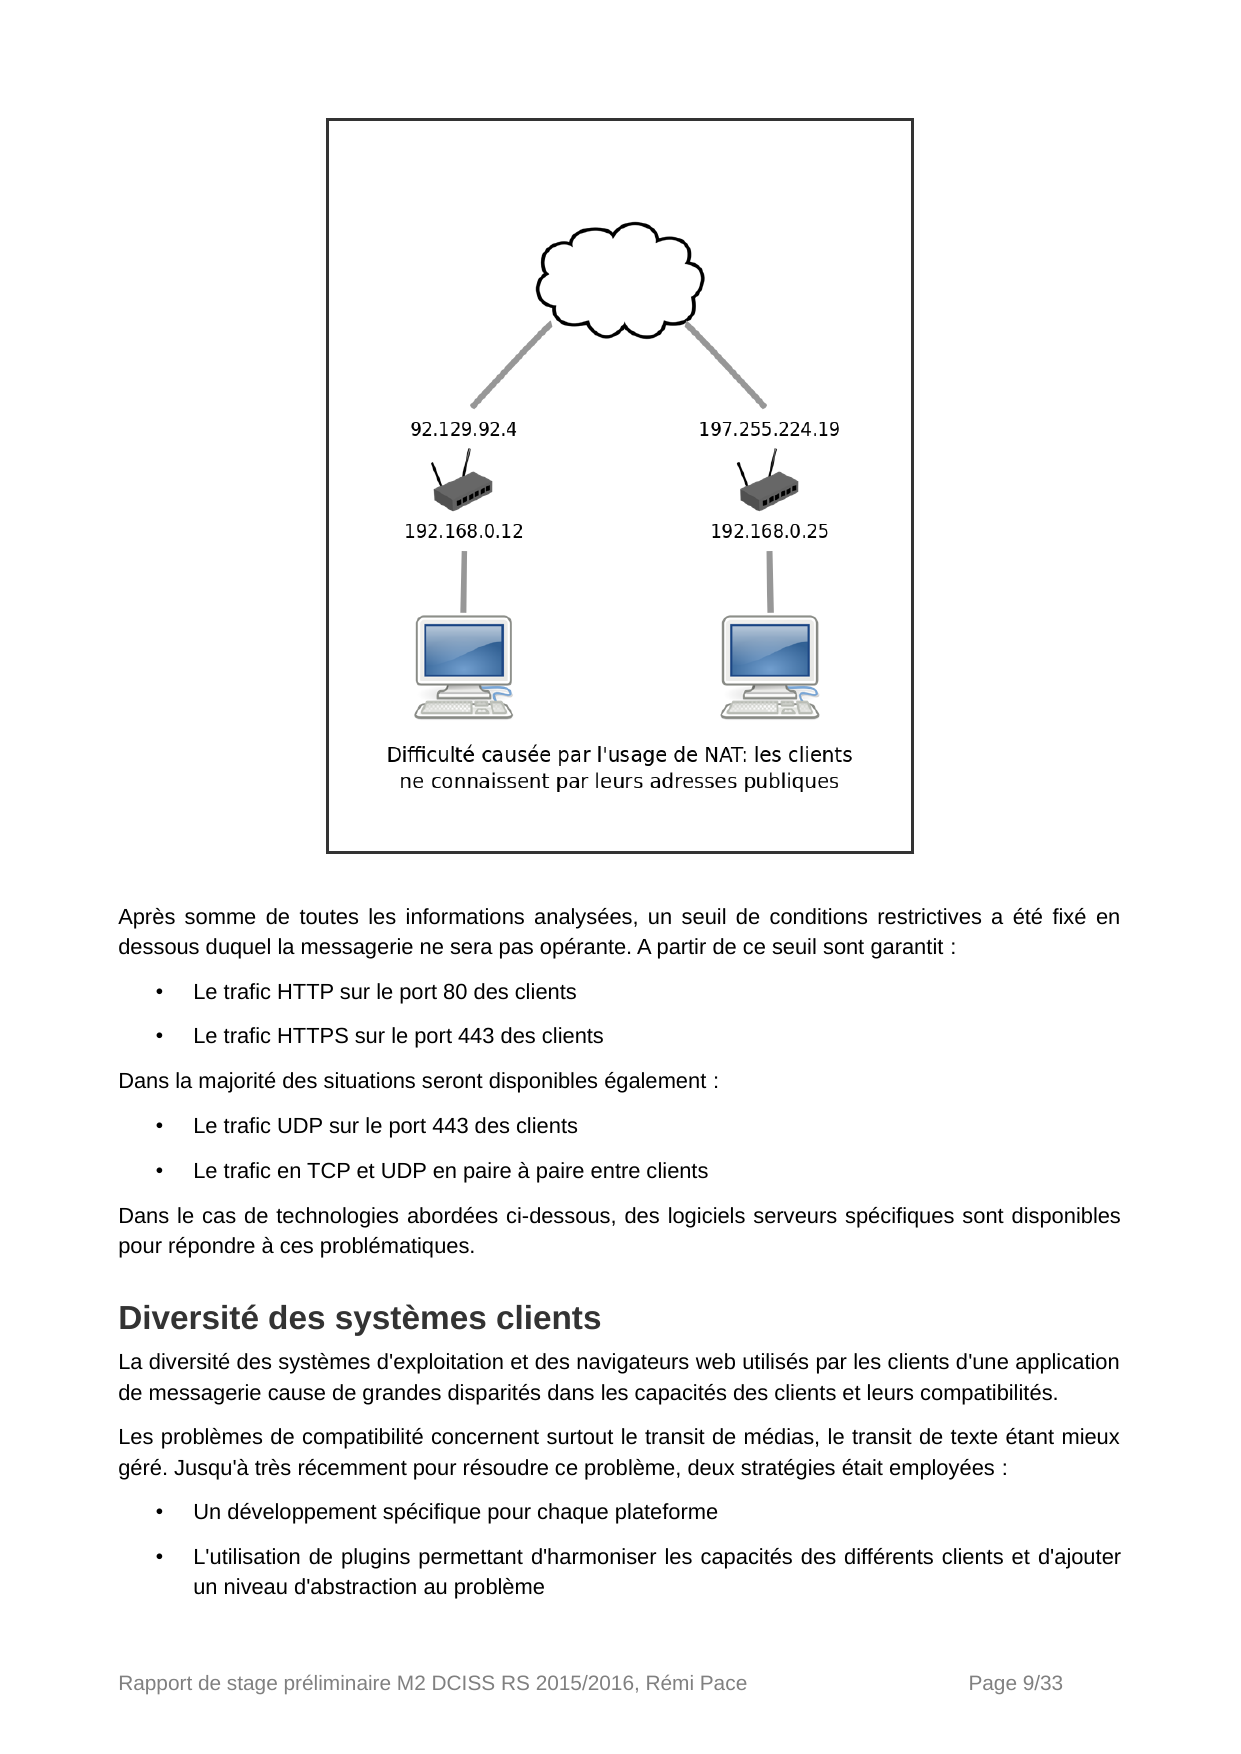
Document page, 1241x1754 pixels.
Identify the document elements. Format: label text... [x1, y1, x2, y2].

list L'utilisation de plugins permettant d'harmoniser les capacités des différents clients et d'ajouter un niveau d'abstraction au problème [156, 1544, 1122, 1599]
text Dans la majorité des situations seront disponibles également : [118, 1068, 1122, 1093]
text Les problèmes de compatibilité concernent surtout le transit de médias, le transit de texte étant mieux géré. Jusqu'à très récemment pour résoudre ce problème, deux stratégies était employées : [118, 1424, 1122, 1480]
text Dans le cas de technologies abordées ci-dessous, des logiciels serveurs spécifiques sont disponibles pour répondre à ces problématiques. [118, 1202, 1122, 1258]
picture [388, 180, 853, 792]
list Un développement spécifique pour chaque plateforme [156, 1499, 1122, 1524]
list Le trafic en TCP et UDP en paire à paire entre clients [156, 1158, 1122, 1183]
subtitle Diversité des systèmes clients [118, 1298, 1122, 1337]
list Le trafic HTTP sur le port 80 des clients [156, 978, 1122, 1004]
list Le trafic HTTPS sur le port 443 des clients [156, 1023, 1122, 1048]
list Le trafic UDP sur le port 443 des clients [156, 1113, 1122, 1138]
text La diversité des systèmes d'exploitation et des navigateurs web utilisés par les clients d'une application de messagerie cause de grandes disparités dans les capacités des clients et leurs compatibilités. [118, 1349, 1122, 1405]
text Après somme de toutes les informations analysées, un seuil de conditions restrictives a été fixé en dessous duquel la messagerie ne sera pas opérante. A partir de ce seuil sont garantit : [118, 903, 1122, 959]
